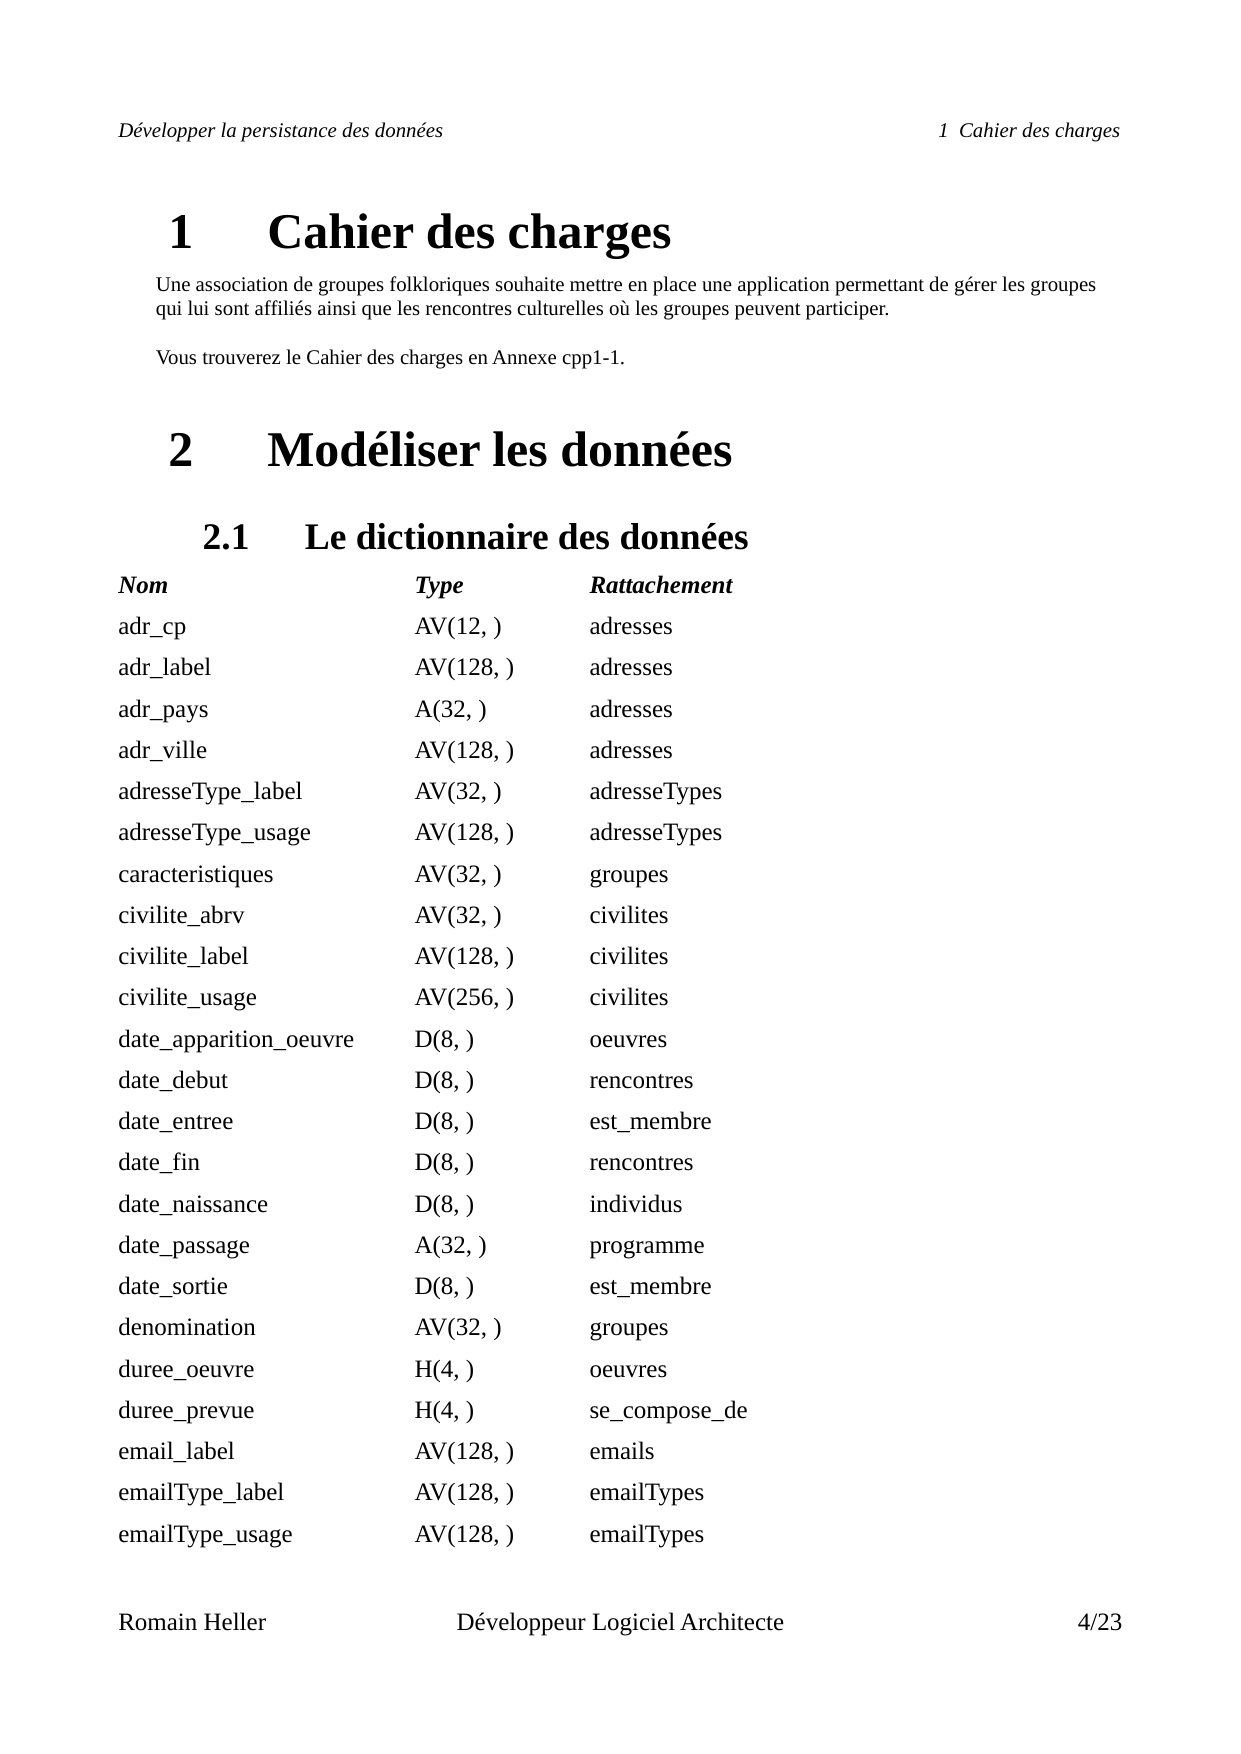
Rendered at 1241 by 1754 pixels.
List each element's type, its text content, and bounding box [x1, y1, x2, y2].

text Nom Type Rattachement [118, 570, 1122, 599]
text civilite_label AV(128, ) civilites [118, 941, 1122, 970]
text caracteristiques AV(32, ) groupes [118, 859, 1122, 887]
text date_entree D(8, ) est_membre [118, 1106, 1122, 1135]
text date_debut D(8, ) rencontres [118, 1065, 1122, 1094]
text duree_prevue H(4, ) se_compose_de [118, 1395, 1122, 1424]
text adr_label AV(128, ) adresses [118, 652, 1122, 681]
text duree_oeuvre H(4, ) oeuvres [118, 1354, 1122, 1382]
text Vous trouverez le Cahier des charges en Annexe cpp1-1. [156, 345, 1122, 369]
text civilite_usage AV(256, ) civilites [118, 982, 1122, 1011]
text Une association de groupes folkloriques souhaite mettre en place une application permettant de gérer les groupes qui lui sont affiliés ainsi que les rencontres culturelles où les groupes peuvent participer. [156, 272, 1122, 320]
subtitle Le dictionnaire des données [193, 514, 1122, 557]
text date_apparition_oeuvre D(8, ) oeuvres [118, 1024, 1122, 1052]
text adr_pays A(32, ) adresses [118, 694, 1122, 722]
text email_label AV(128, ) emails [118, 1436, 1122, 1465]
subtitle Cahier des charges [156, 202, 1122, 259]
text date_fin D(8, ) rencontres [118, 1147, 1122, 1176]
text civilite_abrv AV(32, ) civilites [118, 900, 1122, 929]
text emailType_label AV(128, ) emailTypes [118, 1477, 1122, 1506]
subtitle Modéliser les données [156, 419, 1122, 477]
text date_naissance D(8, ) individus [118, 1189, 1122, 1217]
text date_passage A(32, ) programme [118, 1230, 1122, 1259]
text adr_ville AV(128, ) adresses [118, 735, 1122, 764]
text adresseType_usage AV(128, ) adresseTypes [118, 817, 1122, 846]
text emailType_usage AV(128, ) emailTypes [118, 1519, 1122, 1547]
text date_sortie D(8, ) est_membre [118, 1271, 1122, 1300]
text denomination AV(32, ) groupes [118, 1312, 1122, 1341]
text adresseType_label AV(32, ) adresseTypes [118, 776, 1122, 805]
text adr_cp AV(12, ) adresses [118, 611, 1122, 640]
